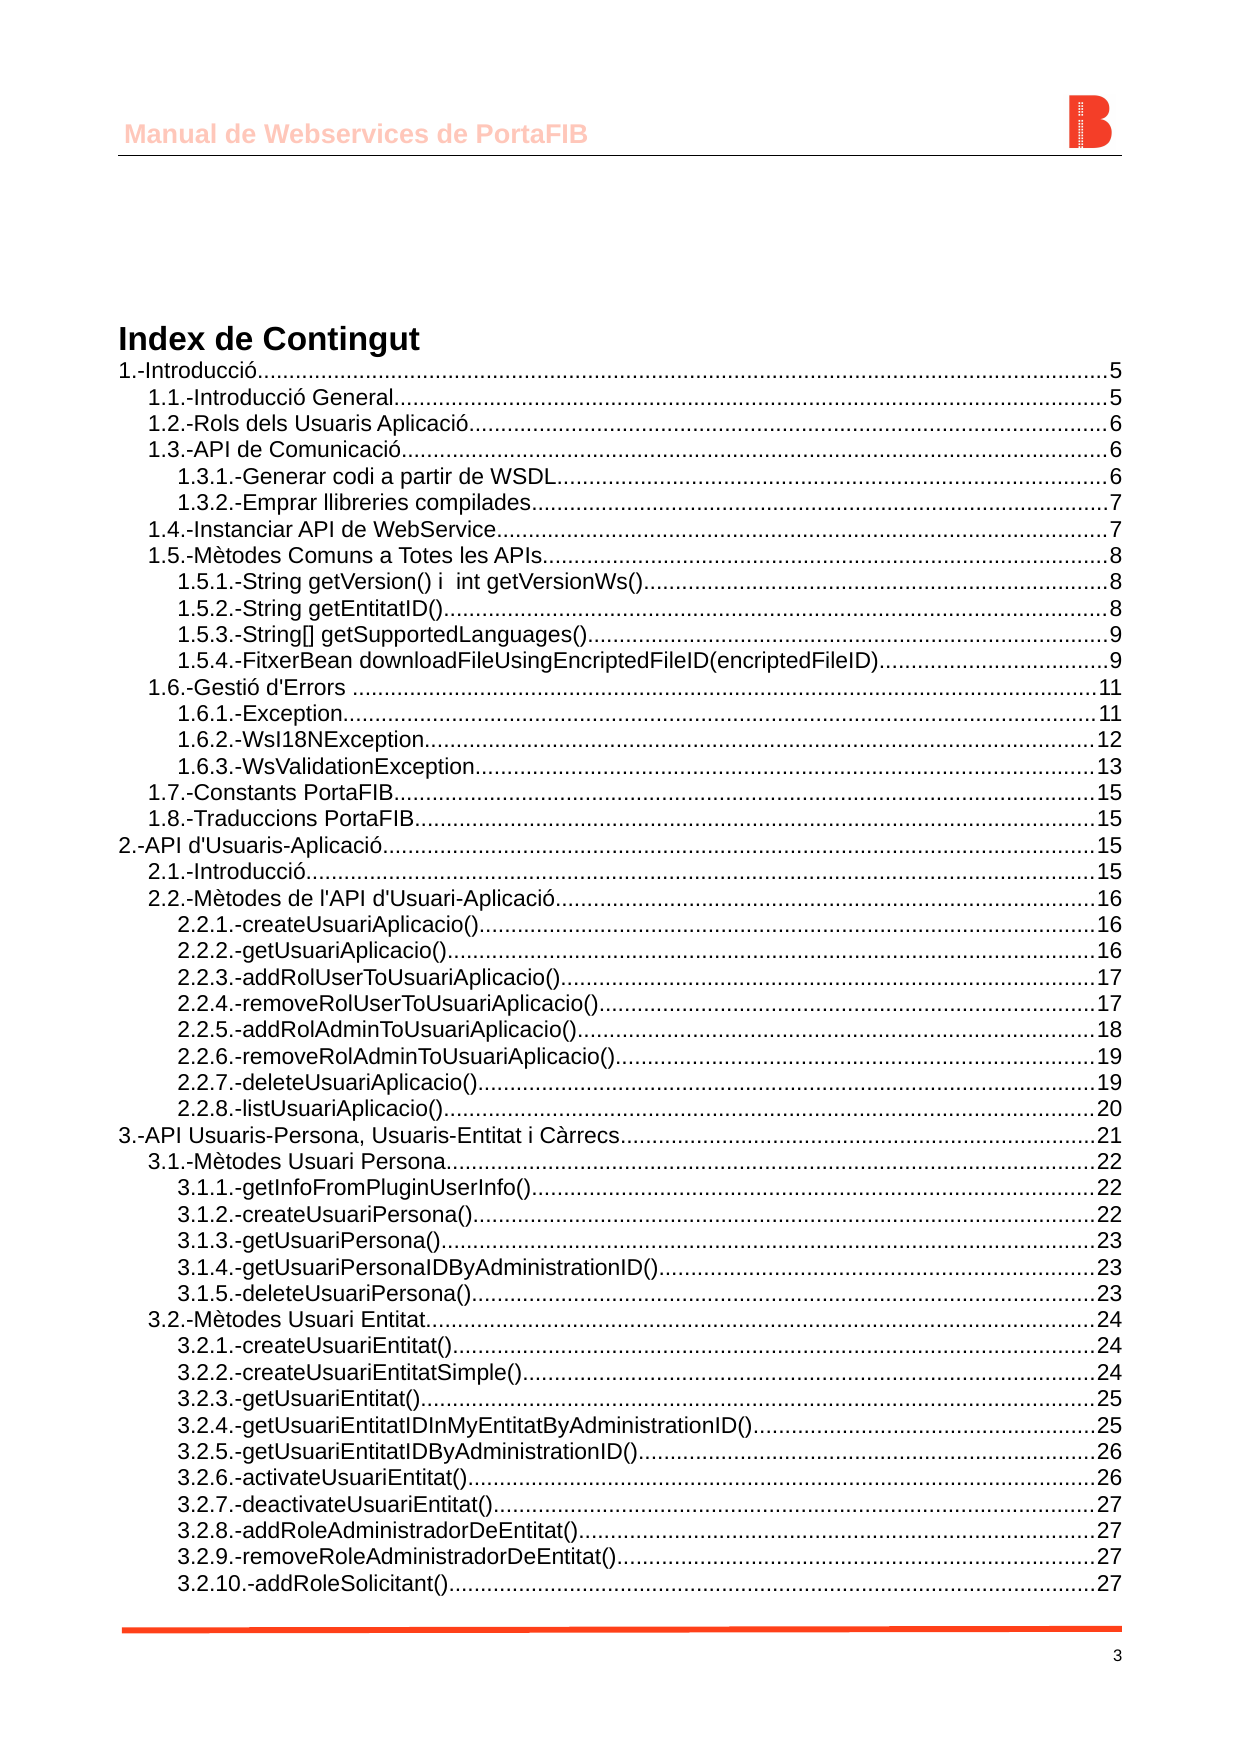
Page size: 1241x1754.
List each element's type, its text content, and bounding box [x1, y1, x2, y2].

text 1.3.1.-Generar codi a partir de WSDL 6 [177, 463, 1122, 489]
text 3.2.5.-getUsuariEntitatIDByAdministrationID() 26 [177, 1438, 1122, 1464]
text 1.5.1.-String getVersion() i int getVersionWs() 8 [177, 568, 1122, 594]
text 3.2.8.-addRoleAdministradorDeEntitat() 27 [177, 1517, 1122, 1543]
text 3.2.1.-createUsuariEntitat() 24 [177, 1332, 1122, 1359]
text 1.4.-Instanciar API de WebService 7 [148, 516, 1122, 542]
text 3.1.-Mètodes Usuari Persona 22 [148, 1148, 1122, 1174]
text 3.1.1.-getInfoFromPluginUserInfo() 22 [177, 1174, 1122, 1201]
text 2.-API d'Usuaris-Aplicació 15 [118, 832, 1122, 858]
text 1.5.-Mètodes Comuns a Totes les APIs 8 [148, 542, 1122, 568]
text 1.3.2.-Emprar llibreries compilades 7 [177, 489, 1122, 516]
text 1.8.-Traduccions PortaFIB 15 [148, 805, 1122, 832]
text 3.1.4.-getUsuariPersonaIDByAdministrationID() 23 [177, 1253, 1122, 1280]
text 1.2.-Rols dels Usuaris Aplicació 6 [148, 410, 1122, 436]
text 3.2.6.-activateUsuariEntitat() 26 [177, 1464, 1122, 1491]
text 1.5.3.-String[] getSupportedLanguages() 9 [177, 621, 1122, 647]
text 2.2.2.-getUsuariAplicacio() 16 [177, 937, 1122, 963]
text 2.2.5.-addRolAdminToUsuariAplicacio() 18 [177, 1016, 1122, 1043]
text 2.2.8.-listUsuariAplicacio() 20 [177, 1095, 1122, 1122]
text 2.2.6.-removeRolAdminToUsuariAplicacio() 19 [177, 1043, 1122, 1069]
text 2.1.-Introducció 15 [148, 858, 1122, 884]
text 1.6.3.-WsValidationException 13 [177, 753, 1122, 779]
picture [1063, 94, 1117, 150]
text 2.2.7.-deleteUsuariAplicacio() 19 [177, 1069, 1122, 1095]
text 1.1.-Introducció General 5 [148, 384, 1122, 410]
text 3.2.4.-getUsuariEntitatIDInMyEntitatByAdministrationID() 25 [177, 1412, 1122, 1438]
text 3.2.2.-createUsuariEntitatSimple() 24 [177, 1359, 1122, 1385]
text 1.-Introducció 5 [118, 357, 1122, 384]
text 3.1.5.-deleteUsuariPersona() 23 [177, 1280, 1122, 1306]
text 3.2.-Mètodes Usuari Entitat 24 [148, 1306, 1122, 1332]
text 1.5.4.-FitxerBean downloadFileUsingEncriptedFileID(encriptedFileID) 9 [177, 647, 1122, 674]
text 1.6.2.-WsI18NException 12 [177, 726, 1122, 753]
text 1.5.2.-String getEntitatID() 8 [177, 594, 1122, 621]
text 3.1.3.-getUsuariPersona() 23 [177, 1227, 1122, 1253]
text 3.2.3.-getUsuariEntitat() 25 [177, 1385, 1122, 1412]
text 3.-API Usuaris-Persona, Usuaris-Entitat i Càrrecs 21 [118, 1122, 1122, 1148]
text 2.2.1.-createUsuariAplicacio() 16 [177, 911, 1122, 937]
text 3.1.2.-createUsuariPersona() 22 [177, 1201, 1122, 1227]
text 3.2.7.-deactivateUsuariEntitat() 27 [177, 1491, 1122, 1517]
subtitle Index de Contingut [118, 319, 1122, 357]
text 2.2.4.-removeRolUserToUsuariAplicacio() 17 [177, 990, 1122, 1016]
text 2.2.3.-addRolUserToUsuariAplicacio() 17 [177, 963, 1122, 990]
text 3.2.9.-removeRoleAdministradorDeEntitat() 27 [177, 1543, 1122, 1570]
text 2.2.-Mètodes de l'API d'Usuari-Aplicació 16 [148, 884, 1122, 911]
text 1.3.-API de Comunicació 6 [148, 436, 1122, 463]
text 1.6.1.-Exception 11 [177, 700, 1122, 726]
text 1.7.-Constants PortaFIB 15 [148, 779, 1122, 805]
text 1.6.-Gestió d'Errors 11 [148, 674, 1122, 700]
text 3.2.10.-addRoleSolicitant() 27 [177, 1570, 1122, 1596]
